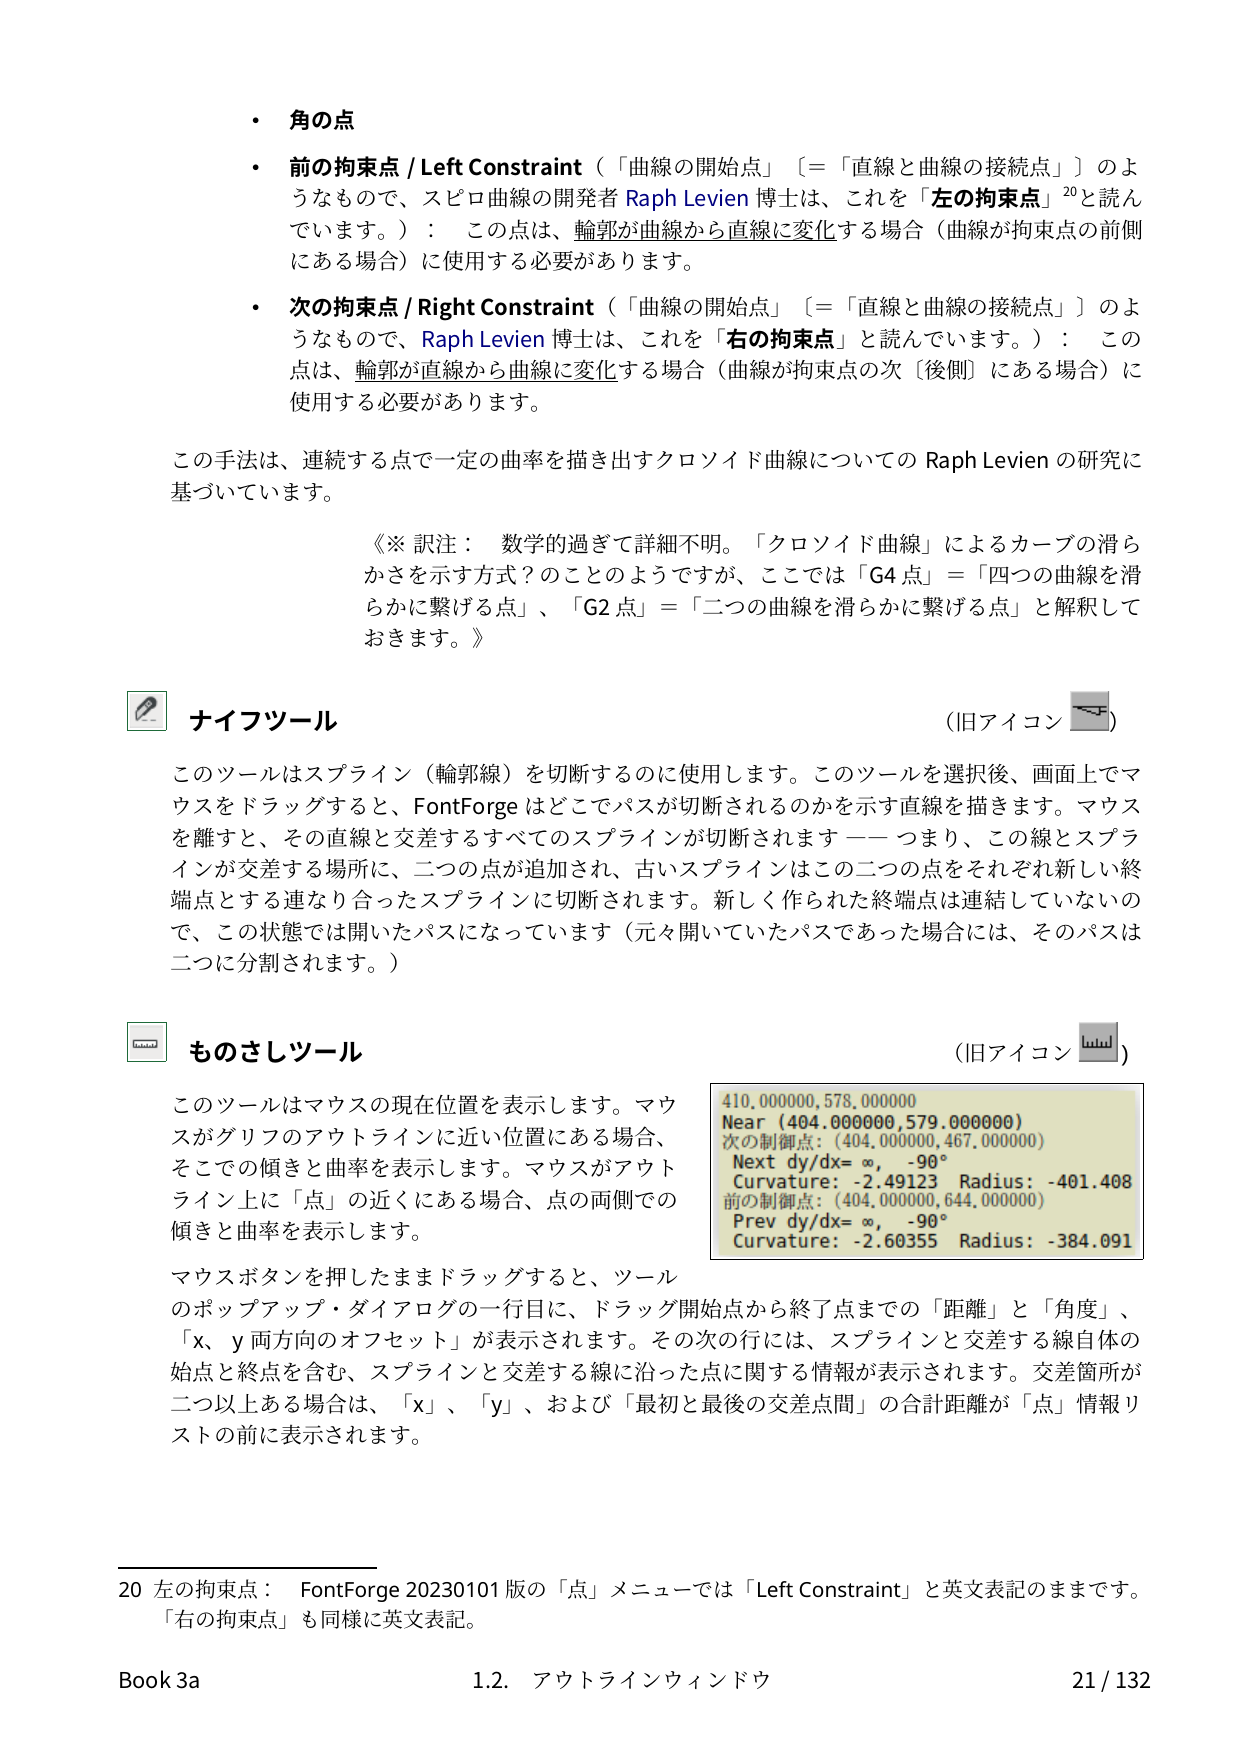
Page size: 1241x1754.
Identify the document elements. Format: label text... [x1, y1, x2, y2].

table_cell ものさしツール （旧アイコン ) このツールはマウスの現在位置を表示します。マウスがグリフのアウトラインに近い位置にある場合、そこでの傾きと曲率を表示します。マウスがアウトライン上に「点」の近くにある場合、点の両側での傾きと曲率を表示します。 マウスボタンを押したままドラッグすると、ツールのポップアップ・ダイアログの一行目に、ドラッグ開始点から終了点までの「距離」と「角度」、「x、 y 両方向のオフセット」が表示されます。その次の行には、スプラインと交差する線自体の始点と終点を含む、スプラインと交差する線に沿った点に関する情報が表示されます。交差箇所が二つ以上ある場合は、「x」、「y」、および「最初と最後の交差点間」の合計距離が「点」情報リストの前に表示されます。 [118, 1008, 1152, 1479]
picture [129, 1025, 163, 1059]
picture [713, 1085, 1140, 1257]
table_cell スピロモードでの制御点を追加するツール （旧アイコン ） この各ツールは、現在の輪郭にスピロ・モードの制御点を追加します。この制御点はスピロ・モードでのみ使用できますが、基本的な追加方法は上記の二次曲線による、点と同様です。 制御点の種類は以下のとおりです。 G4点（四次導関数まで連続）※ G2点（二次導関数まで連続）： 基本的に、急なカーブの場合は G2 点を使用し、より緩やかなカーブの場合は G4 点を使用する必要があります。 角の点 前の拘束点 / Left Constraint（「曲線の開始点」〔＝「直線と曲線の接続点」〕のようなもので、スピロ曲線の開発者 Raph Levien 博士は、これを「左の拘束点」と読んでいます。）： この点は、輪郭が曲線から直線に変化する場合（曲線が拘束点の前側にある場合）に使用する必要があります。 次の拘束点 / Right Constraint（「曲線の開始点」〔＝「直線と曲線の接続点」〕のようなもので、Raph Levien 博士は、これを「右の拘束点」と読んでいます。）： この点は、輪郭が直線から曲線に変化する場合（曲線が拘束点の次〔後側〕にある場合）に使用する必要があります。 この手法は、連続する点で一定の曲率を描き出すクロソイド曲線についての Raph Levien の研究に基づいています。 《※ 訳注： 数学的過ぎて詳細不明。「クロソイド曲線」によるカーブの滑らかさを示す方式？のことのようですが、ここでは「G4点」＝「四つの曲線を滑らかに繋げる点」、「G2点」＝「二つの曲線を滑らかに繋げる点」と解釈しておきます。》 [118, 89, 1152, 677]
table_cell ナイフツール （旧アイコン ） このツールはスプライン（輪郭線）を切断するのに使用します。このツールを選択後、画面上でマウスをドラッグすると、FontForge はどこでパスが切断されるのかを示す直線を描きます。マウスを離すと、その直線と交差するすべてのスプラインが切断されます —― つまり、この線とスプラインが交差する場所に、二つの点が追加され、古いスプラインはこの二つの点をそれぞれ新しい終端点とする連なり合ったスプラインに切断されます。新しく作られた終端点は連結していないので、この状態では開いたパスになっています（元々開いていたパスであった場合には、そのパスは二つに分割されます。） [118, 677, 1152, 1007]
picture [1078, 1022, 1118, 1062]
picture [1070, 691, 1110, 731]
picture [129, 694, 163, 728]
